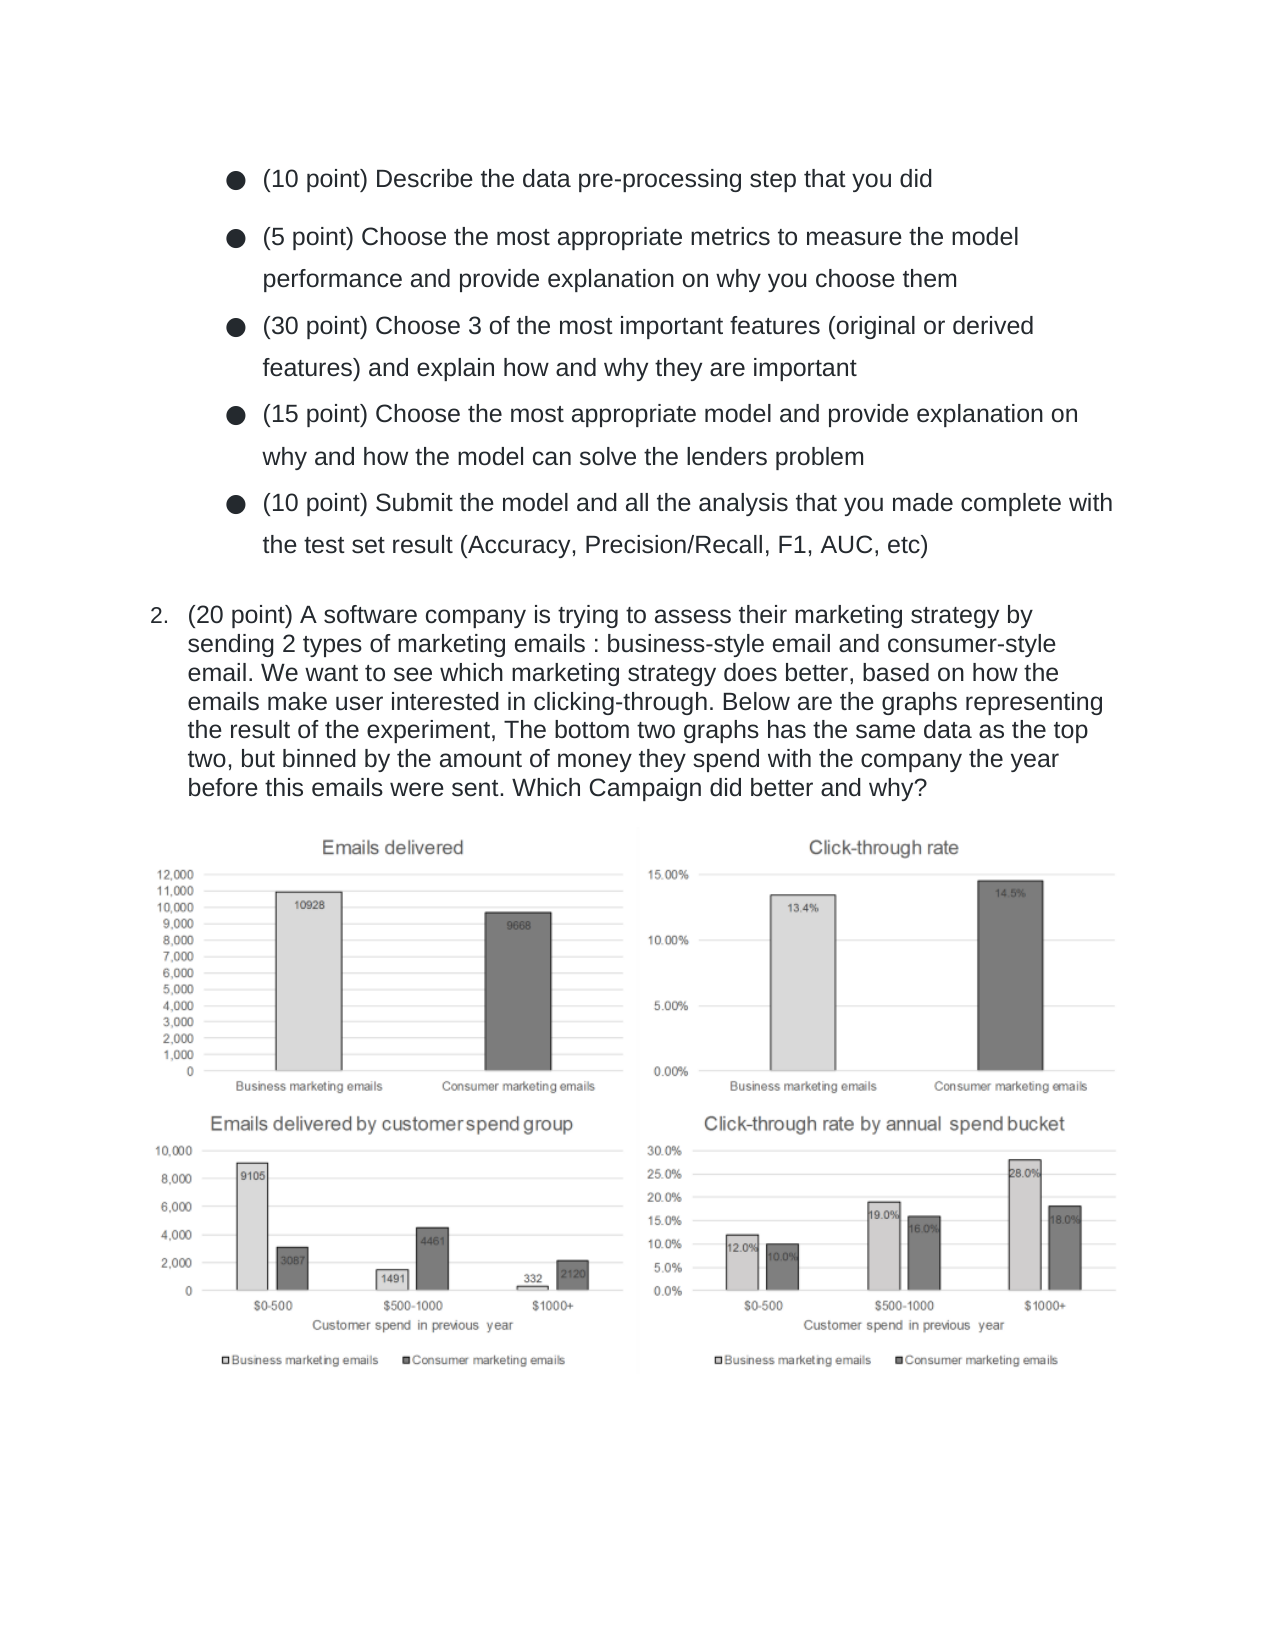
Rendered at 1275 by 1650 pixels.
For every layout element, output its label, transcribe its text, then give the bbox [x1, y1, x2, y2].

subtitle (20 point) A software company is trying to assess their marketing strategy by sending 2 types of marketing emails : business-style email and consumer-style email. We want to see which marketing strategy does better, based on how the emails make user interested in clicking-through. Below are the graphs representing the result of the experiment, The bottom two graphs has the same data as the top two, but binned by the amount of money they spend with the company the year before this emails were sent. Which Campaign did better and why? [150, 601, 1125, 802]
list (15 point) Choose the most appropriate model and provide explanation on why and how the model can solve the lenders problem [225, 386, 1125, 470]
list (10 point) Submit the model and all the analysis that you made complete with the test set result (Accuracy, Precision/Recall, F1, AUC, etc) [225, 474, 1125, 559]
list (10 point) Describe the data pre-processing step that you did [225, 150, 1125, 201]
picture [150, 826, 1125, 1374]
list (30 point) Choose 3 of the most important features (original or derived features) and explain how and why they are important [225, 297, 1125, 382]
list (5 point) Choose the most appropriate metrics to measure the model performance and provide explanation on why you choose them [225, 209, 1125, 293]
